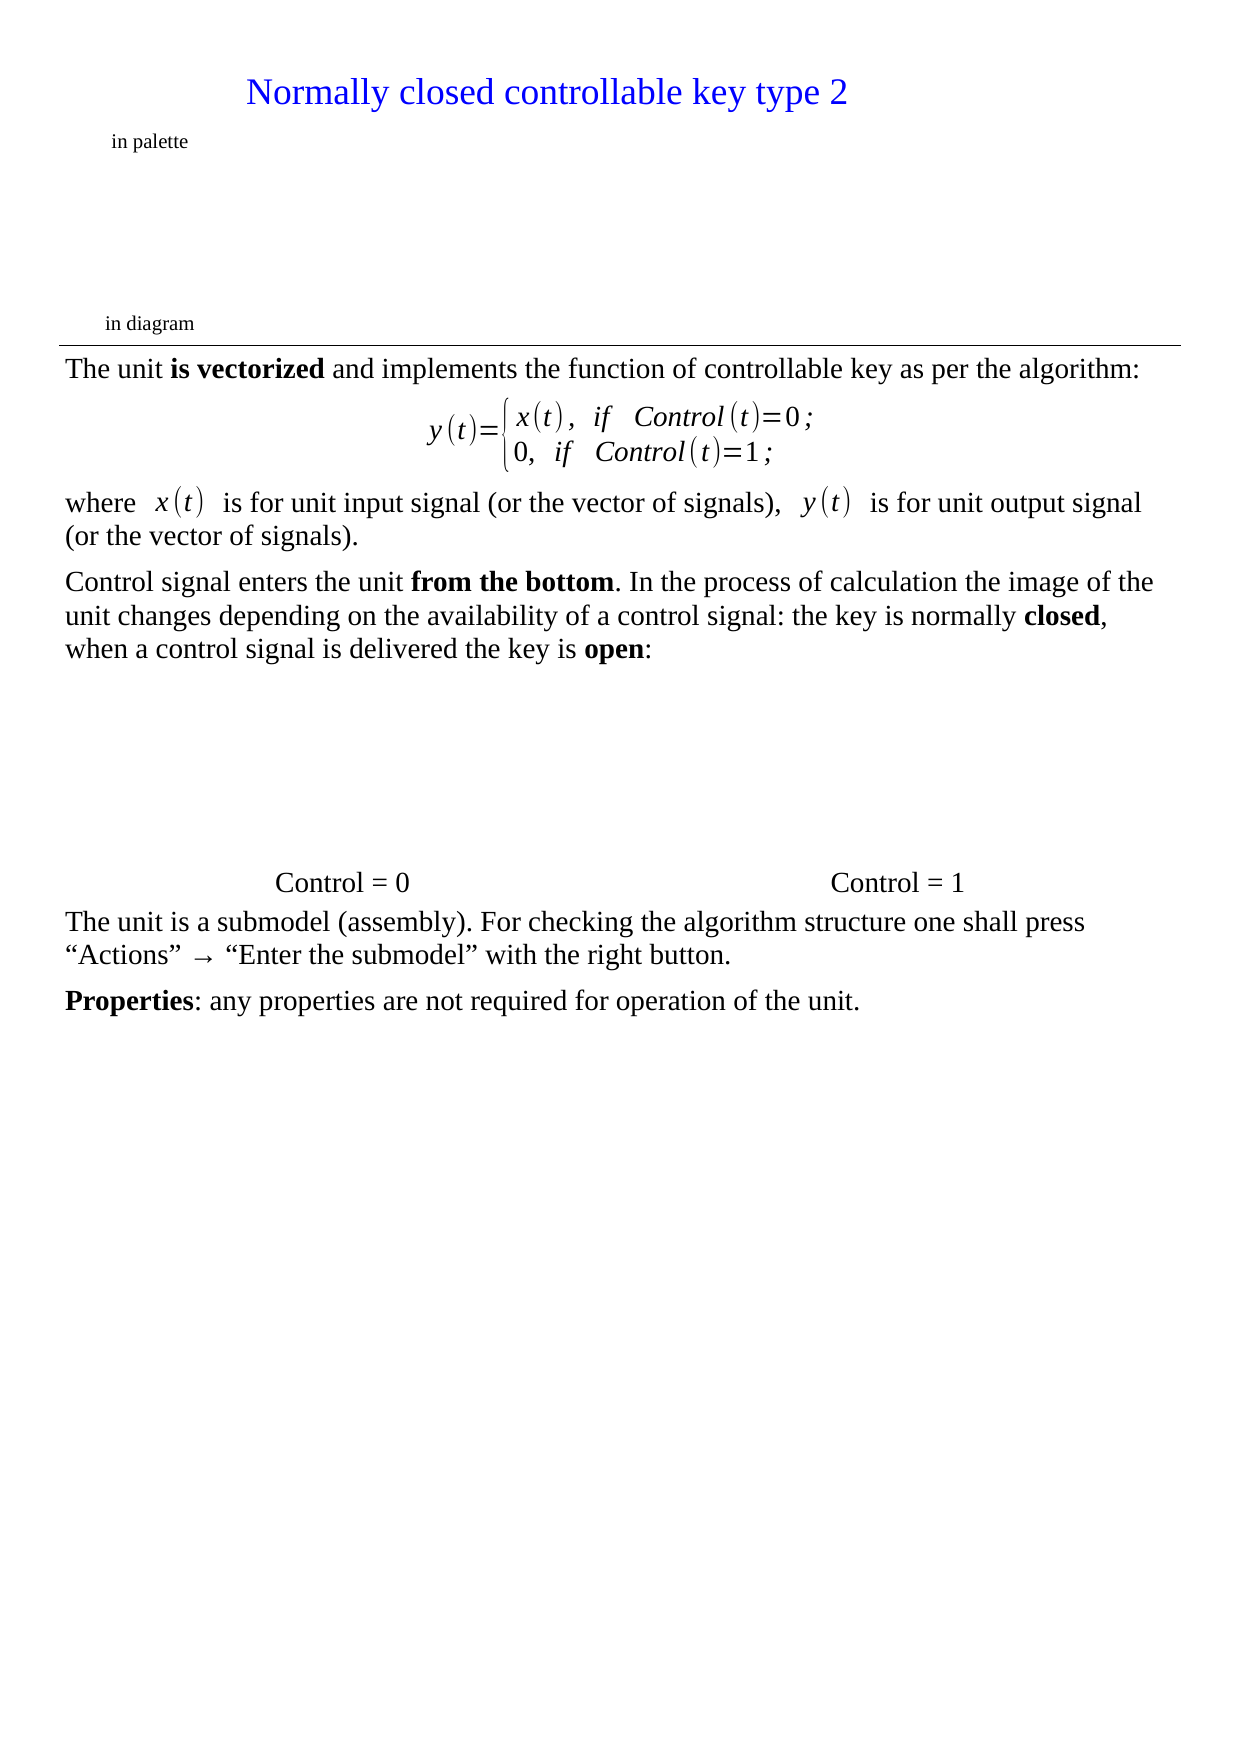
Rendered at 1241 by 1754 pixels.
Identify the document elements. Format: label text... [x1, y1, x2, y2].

table_cell [240, 164, 1181, 305]
table_header [65, 678, 620, 859]
table_cell Control = 1 [620, 859, 1175, 904]
table_cell [59, 164, 240, 305]
table_header [620, 678, 1175, 859]
table_cell Control = 0 [65, 859, 620, 904]
table_header [59, 59, 240, 124]
table_cell [240, 124, 1181, 164]
table_header Normally closed controllable key type 2 [240, 59, 1181, 124]
table_cell [240, 305, 1181, 345]
table_cell The unit is vectorized and implements the function of controllable key as per the algorithm: whereis for unit input signal (or the vector of signals),is for unit output signal (or the vector of signals). Control signal enters the unit from the bottom. In the process of calculation the image of the unit changes depending on the availability of a control signal: the key is normally closed, when a control signal is delivered the key is open: The unit is a submodel (assembly). For checking the algorithm structure one shall press “Actions” → “Enter the submodel” with the right button. Properties: any properties are not required for operation of the unit. [59, 346, 1181, 1035]
table_cell in palette [59, 124, 240, 164]
table_cell in diagram [59, 305, 240, 345]
